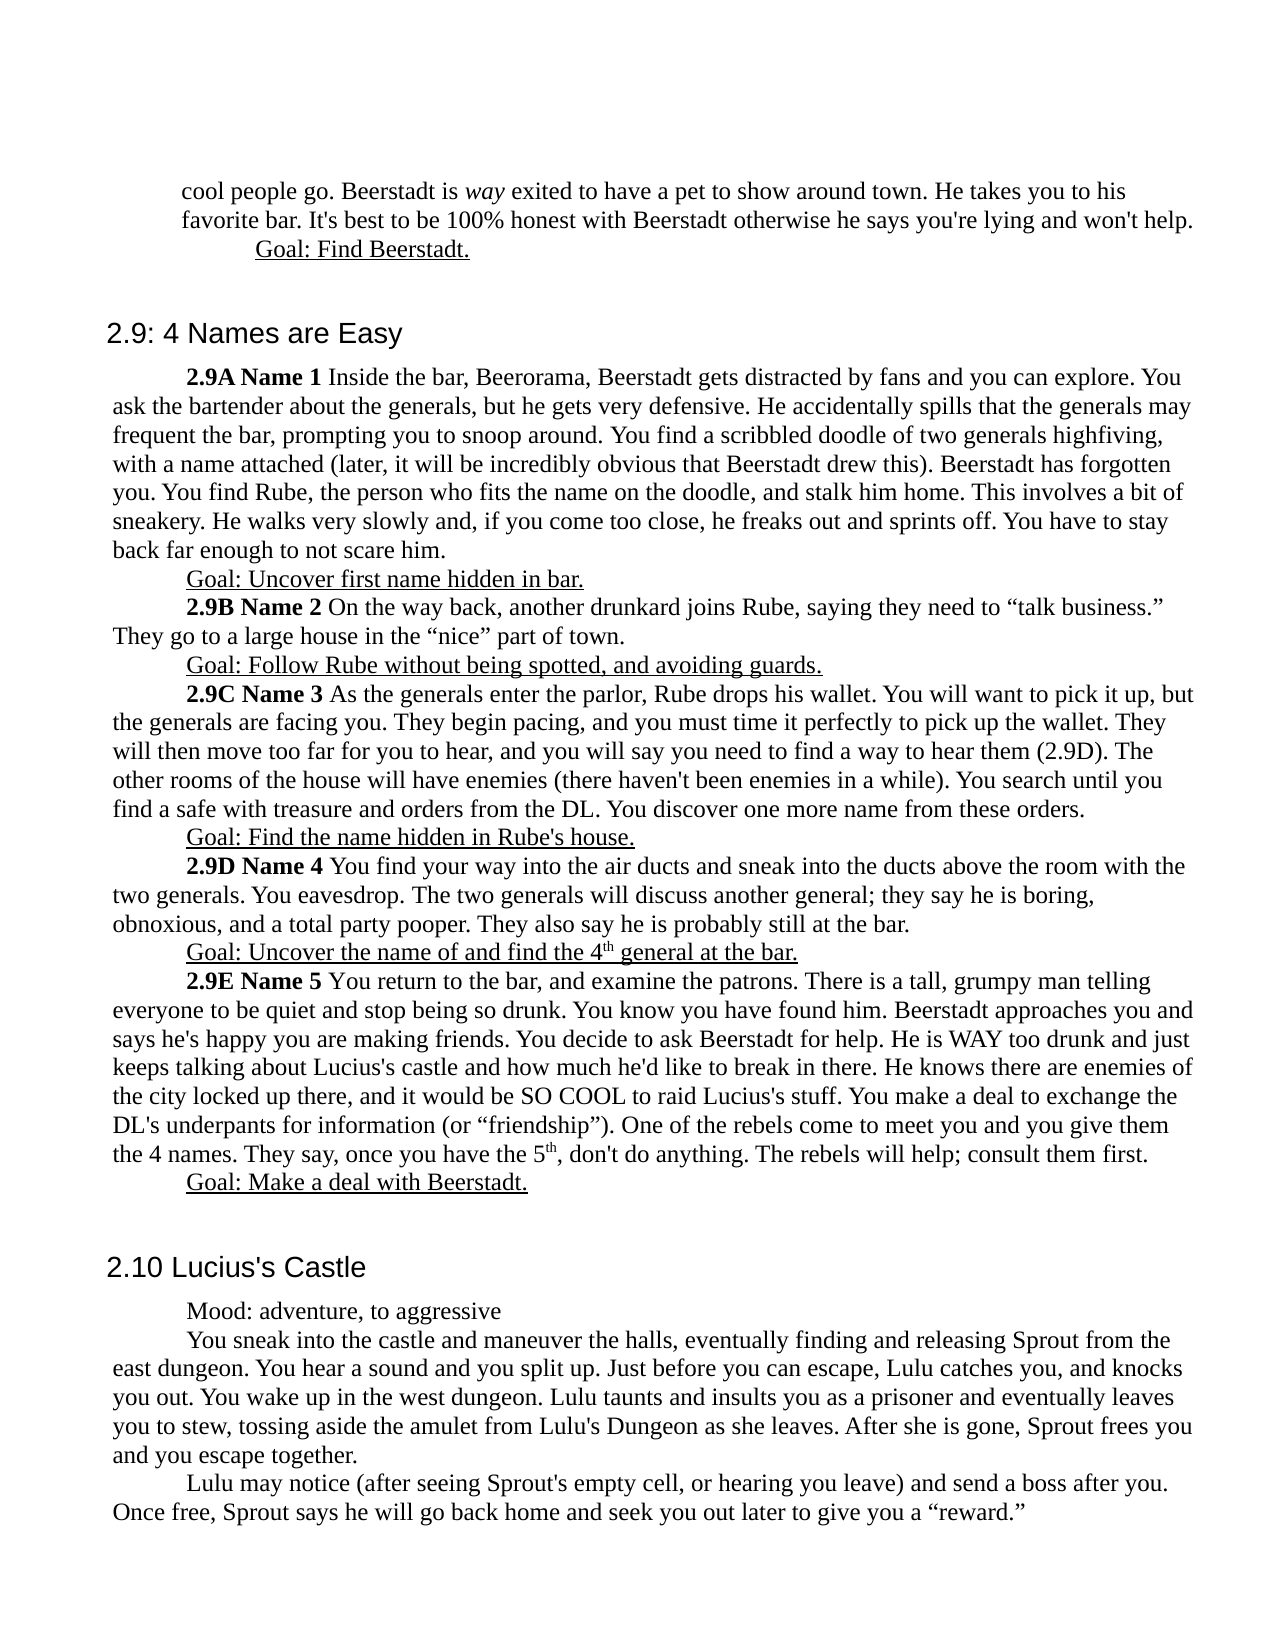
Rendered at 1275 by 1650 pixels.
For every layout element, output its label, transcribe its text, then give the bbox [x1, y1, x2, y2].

text 2.9D Name 4 You find your way into the air ducts and sneak into the ducts above the room with the two generals. You eavesdrop. The two generals will discuss another general; they say he is boring, obnoxious, and a total party pooper. They also say he is probably still at the bar. [112, 851, 1202, 937]
text Goal: Find the name hidden in Rube's house. [112, 822, 1202, 851]
text Goal: Uncover first name hidden in bar. [112, 564, 1202, 592]
text Goal: Find Beerstadt. [181, 234, 1202, 263]
text 2.9C Name 3 As the generals enter the parlor, Rube drops his wallet. You will want to pick it up, but the generals are facing you. They begin pacing, and you must time it perfectly to pick up the wallet. They will then move too far for you to hear, and you will say you need to find a way to hear them (2.9D). The other rooms of the house will have enemies (there haven't been enemies in a while). You search until you find a safe with treasure and orders from the DL. You discover one more name from these orders. [112, 679, 1202, 822]
text Goal: Uncover the name of and find the 4th general at the bar. [112, 937, 1202, 966]
text Mood: adventure, to aggressive [112, 1296, 1202, 1325]
subtitle 2.10 Lucius's Castle [106, 1250, 1202, 1283]
text 2.9B Name 2 On the way back, another drunkard joins Rube, saying they need to “talk business.” They go to a large house in the “nice” part of town. [112, 592, 1202, 650]
text Lulu may notice (after seeing Sprout's empty cell, or hearing you leave) and send a boss after you. Once free, Sprout says he will go back home and seek you out later to give you a “reward.” [112, 1468, 1202, 1526]
text Goal: Follow Rube without being spotted, and avoiding guards. [112, 650, 1202, 679]
text cool people go. Beerstadt is way exited to have a pet to show around town. He takes you to his favorite bar. It's best to be 100% honest with Beerstadt otherwise he says you're lying and won't help. [181, 176, 1202, 234]
text 2.9A Name 1 Inside the bar, Beerorama, Beerstadt gets distracted by fans and you can explore. You ask the bartender about the generals, but he gets very defensive. He accidentally spills that the generals may frequent the bar, prompting you to snoop around. You find a scribbled doodle of two generals highfiving, with a name attached (later, it will be incredibly obvious that Beerstadt drew this). Beerstadt has forgotten you. You find Rube, the person who fits the name on the doodle, and stalk him home. This involves a bit of sneakery. He walks very slowly and, if you come too close, he freaks out and sprints off. You have to stay back far enough to not scare him. [112, 362, 1202, 564]
text 2.9E Name 5 You return to the bar, and examine the patrons. There is a tall, grumpy man telling everyone to be quiet and stop being so drunk. You know you have found him. Beerstadt approaches you and says he's happy you are making friends. You decide to ask Beerstadt for help. He is WAY too drunk and just keeps talking about Lucius's castle and how much he'd like to break in there. He knows there are enemies of the city locked up there, and it would be SO COOL to raid Lucius's stuff. You make a deal to exchange the DL's underpants for information (or “friendship”). One of the rebels come to meet you and you give them the 4 names. They say, once you have the 5th, don't do anything. The rebels will help; consult them first. [112, 966, 1202, 1167]
subtitle 2.9: 4 Names are Easy [106, 316, 1202, 350]
text Goal: Make a deal with Beerstadt. [112, 1167, 1202, 1196]
text You sneak into the castle and maneuver the halls, eventually finding and releasing Sprout from the east dungeon. You hear a sound and you split up. Just before you can escape, Lulu catches you, and knocks you out. You wake up in the west dungeon. Lulu taunts and insults you as a prisoner and eventually leaves you to stew, tossing aside the amulet from Lulu's Dungeon as she leaves. After she is gone, Sprout frees you and you escape together. [112, 1325, 1202, 1468]
